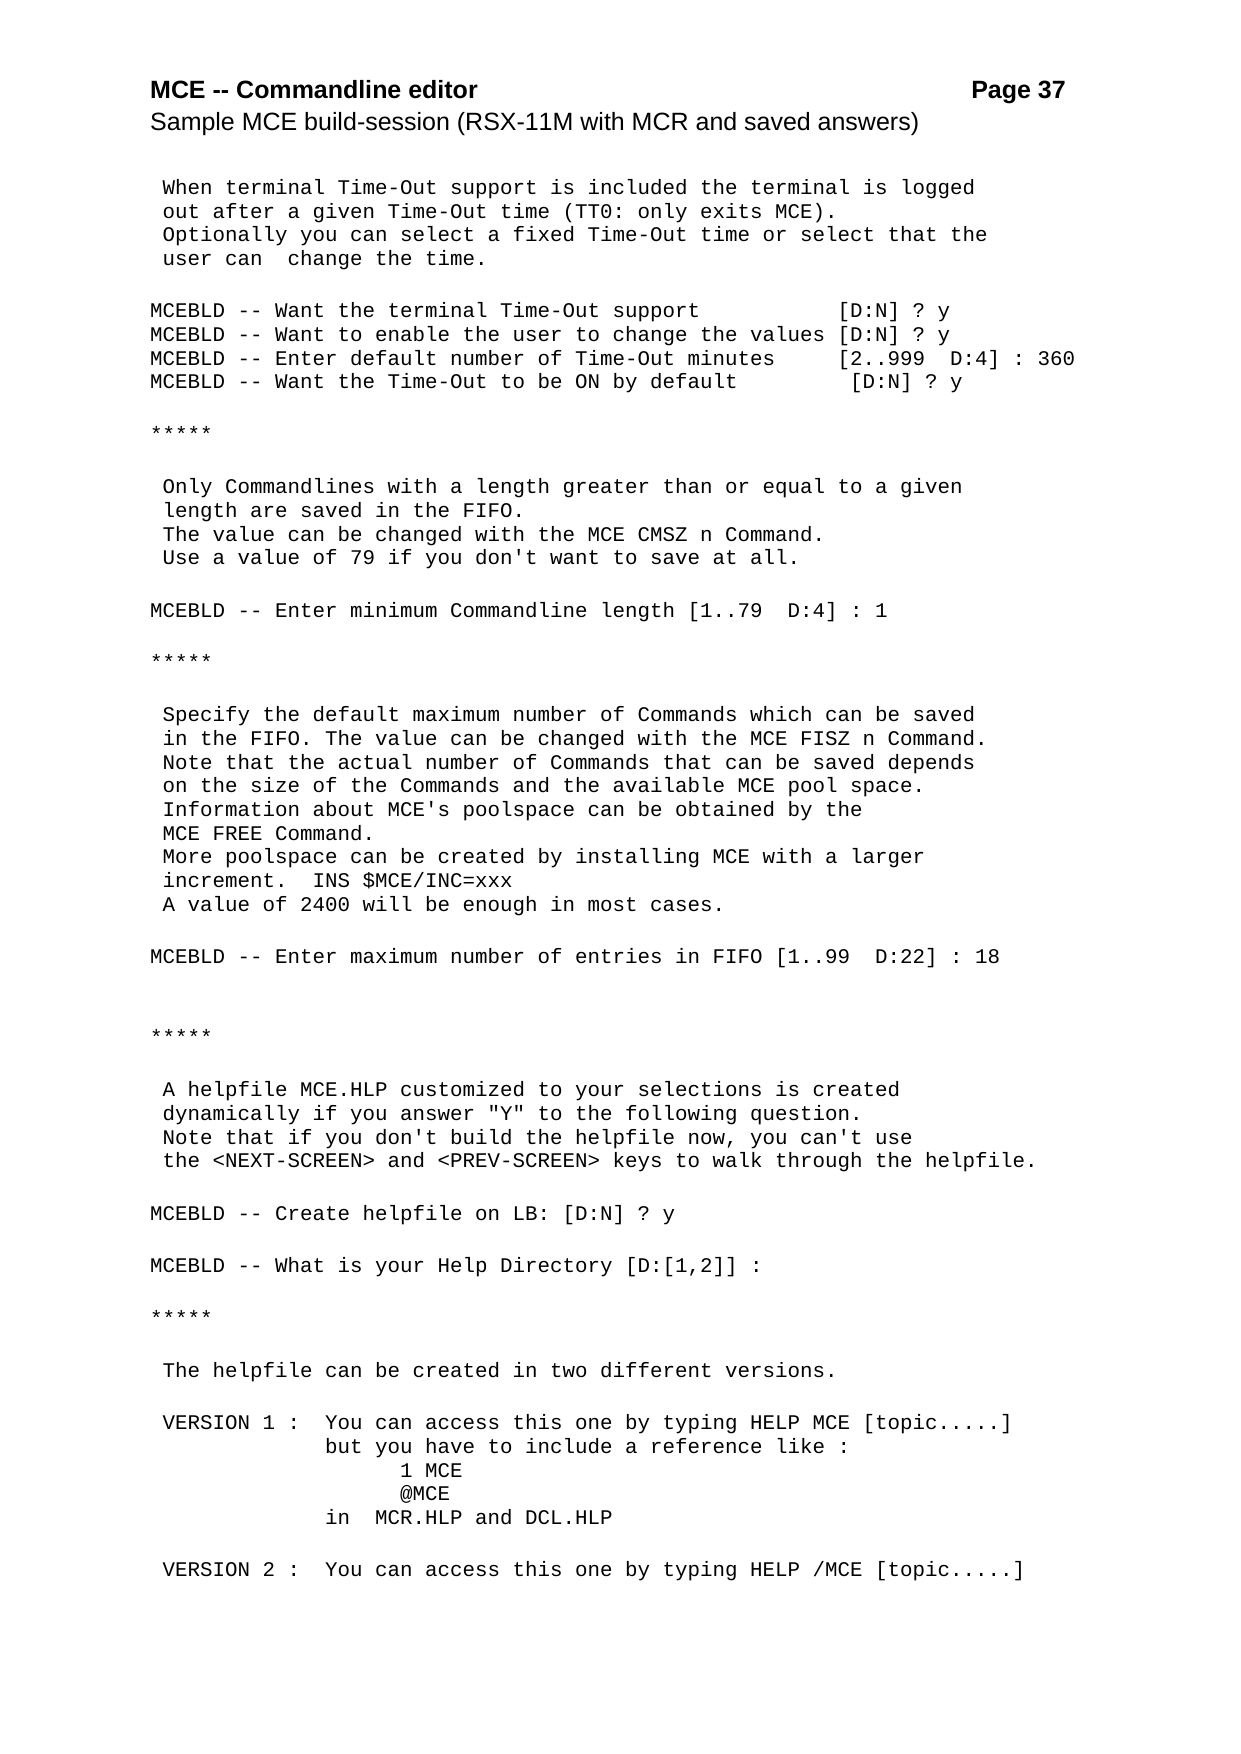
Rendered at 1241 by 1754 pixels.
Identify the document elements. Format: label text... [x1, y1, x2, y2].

text length are saved in the FIFO. [150, 500, 1181, 523]
text dynamically if you answer "Y" to the following question. [150, 1103, 1181, 1127]
text The helpfile can be created in two different versions. [150, 1360, 1181, 1384]
text out after a given Time-Out time (TT0: only exits MCE). [150, 201, 1181, 224]
text MCE FREE Command. [150, 823, 1181, 846]
text MCEBLD -- Enter maximum number of entries in FIFO [1..99 D:22] : 18 [150, 946, 1181, 969]
text Specify the default maximum number of Commands which can be saved [150, 704, 1181, 728]
text Use a value of 79 if you don't want to save at all. [150, 547, 1181, 571]
text ***** [150, 652, 1181, 676]
text Optionally you can select a fixed Time-Out time or select that the [150, 224, 1181, 248]
text on the size of the Commands and the available MCE pool space. [150, 775, 1181, 799]
text but you have to include a reference like : [150, 1436, 1181, 1460]
text When terminal Time-Out support is included the terminal is logged [150, 177, 1181, 201]
text A value of 2400 will be enough in most cases. [150, 893, 1181, 917]
text MCEBLD -- Enter minimum Commandline length [1..79 D:4] : 1 [150, 599, 1181, 623]
text Note that the actual number of Commands that can be saved depends [150, 752, 1181, 775]
text A helpfile MCE.HLP customized to your selections is created [150, 1079, 1181, 1103]
text MCEBLD -- Want to enable the user to change the values [D:N] ? y [150, 324, 1181, 348]
text @MCE [150, 1483, 1181, 1507]
text MCEBLD -- Want the terminal Time-Out support [D:N] ? y [150, 301, 1181, 324]
text ***** [150, 424, 1181, 447]
text Information about MCE's poolspace can be obtained by the [150, 799, 1181, 823]
text MCEBLD -- Want the Time-Out to be ON by default [D:N] ? y [150, 371, 1181, 395]
text ***** [150, 1308, 1181, 1331]
text VERSION 2 : You can access this one by typing HELP /MCE [topic.....] [150, 1559, 1181, 1583]
text the <NEXT-SCREEN> and <PREV-SCREEN> keys to walk through the helpfile. [150, 1150, 1181, 1174]
text MCEBLD -- Create helpfile on LB: [D:N] ? y [150, 1203, 1181, 1226]
text 1 MCE [150, 1460, 1181, 1483]
text VERSION 1 : You can access this one by typing HELP MCE [topic.....] [150, 1412, 1181, 1436]
text in the FIFO. The value can be changed with the MCE FISZ n Command. [150, 728, 1181, 752]
text increment. INS $MCE/INC=xxx [150, 870, 1181, 893]
text More poolspace can be created by installing MCE with a larger [150, 846, 1181, 870]
text MCEBLD -- Enter default number of Time-Out minutes [2..999 D:4] : 360 [150, 348, 1181, 371]
text user can change the time. [150, 248, 1181, 272]
text ***** [150, 1027, 1181, 1051]
text in MCR.HLP and DCL.HLP [150, 1507, 1181, 1531]
text The value can be changed with the MCE CMSZ n Command. [150, 523, 1181, 547]
text MCEBLD -- What is your Help Directory [D:[1,2]] : [150, 1255, 1181, 1279]
text Only Commandlines with a length greater than or equal to a given [150, 476, 1181, 500]
text Note that if you don't build the helpfile now, you can't use [150, 1127, 1181, 1150]
